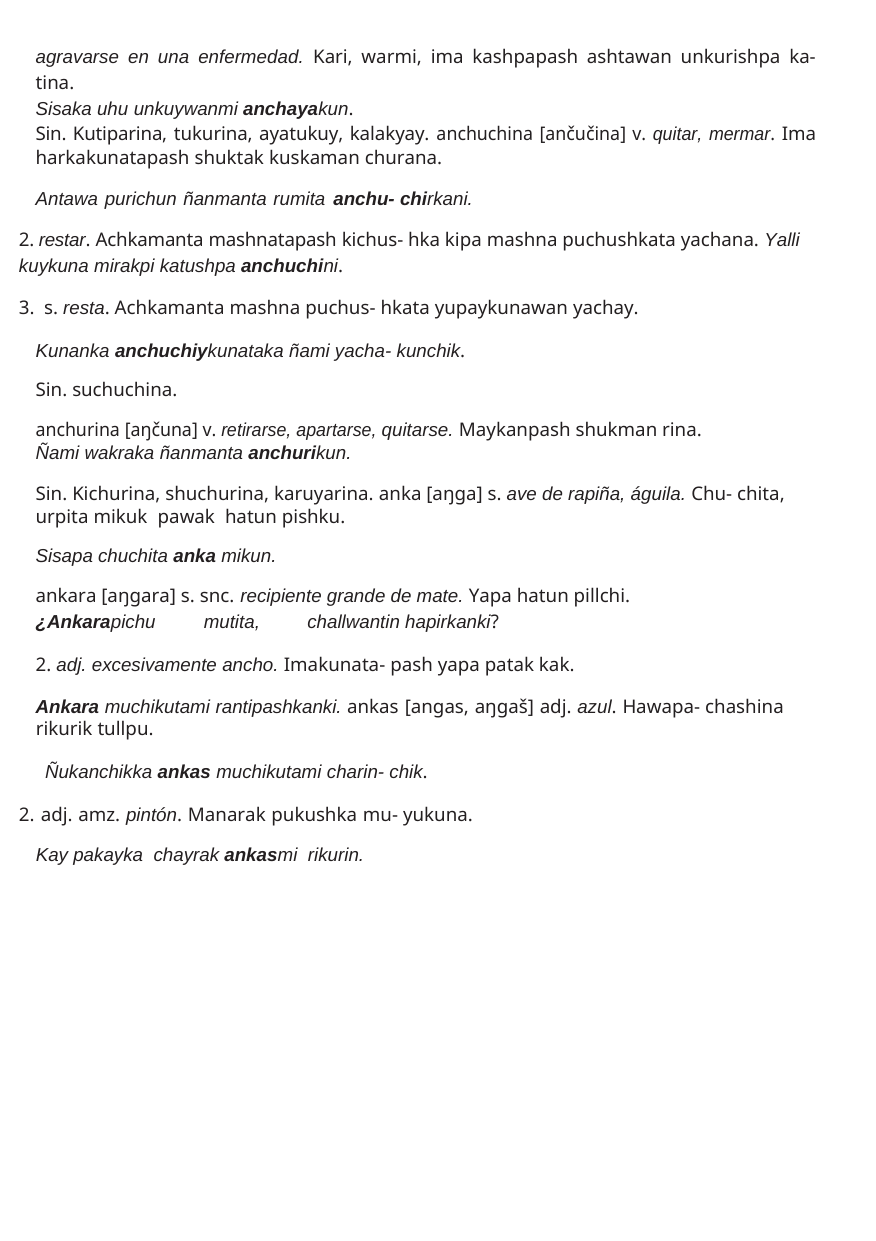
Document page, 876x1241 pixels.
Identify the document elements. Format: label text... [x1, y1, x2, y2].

text Sin. Kutiparina, tukurina, ayatukuy, kalakyay. anchuchina [ančučina] v. quitar, mermar. Ima harkakunatapash shuktak kuskaman churana. [35, 121, 816, 170]
text agravarse en una enfermedad. Kari, warmi, ima kashpapash ashtawan unkurishpa ka- tina. [35, 44, 816, 95]
text ¿Ankarapichu mutita, challwantin hapirkanki? [35, 608, 816, 634]
text Antawa purichun ñanmanta rumita anchu- chirkani. [35, 187, 818, 209]
text Kay pakayka chayrak ankasmi rikurin. [36, 844, 856, 865]
text Ñukanchikka ankas muchikutami charin- chik. [36, 759, 817, 784]
text Sisaka uhu unkuywanmi anchayakun. [35, 95, 856, 121]
text 2. adj. excesivamente ancho. Imakunata- pash yapa patak kak. [35, 651, 817, 677]
text Sisapa chuchita anka mikun. [35, 546, 856, 567]
text Sin. suchuchina. [35, 379, 856, 400]
list adj. amz. pintón. Manarak pukushka mu- yukuna. [19, 801, 816, 827]
list restar. Achkamanta mashnatapash kichus- hka kipa mashna puchushkata yachana. Yalli kuykuna mirakpi katushpa anchuchini. [19, 226, 816, 277]
list s. resta. Achkamanta mashna puchus- hkata yupaykunawan yachay. [19, 294, 816, 320]
text Kunanka anchuchiykunataka ñami yacha- kunchik. [35, 337, 818, 362]
text Sin. Kichurina, shuchurina, karuyarina. anka [aŋga] s. ave de rapiña, águila. Chu- chita, urpita mikuk pawak hatun pishku. [35, 482, 818, 528]
text anchurina [aŋčuna] v. retirarse, apartarse, quitarse. Maykanpash shukman rina. [35, 417, 816, 441]
text ankara [aŋgara] s. snc. recipiente grande de mate. Yapa hatun pillchi. [35, 583, 818, 608]
text Ñami wakraka ñanmanta anchurikun. [35, 442, 856, 463]
text Ankara muchikutami rantipashkanki. ankas [angas, aŋgaš] adj. azul. Hawapa- chashina rikurik tullpu. [35, 695, 816, 741]
